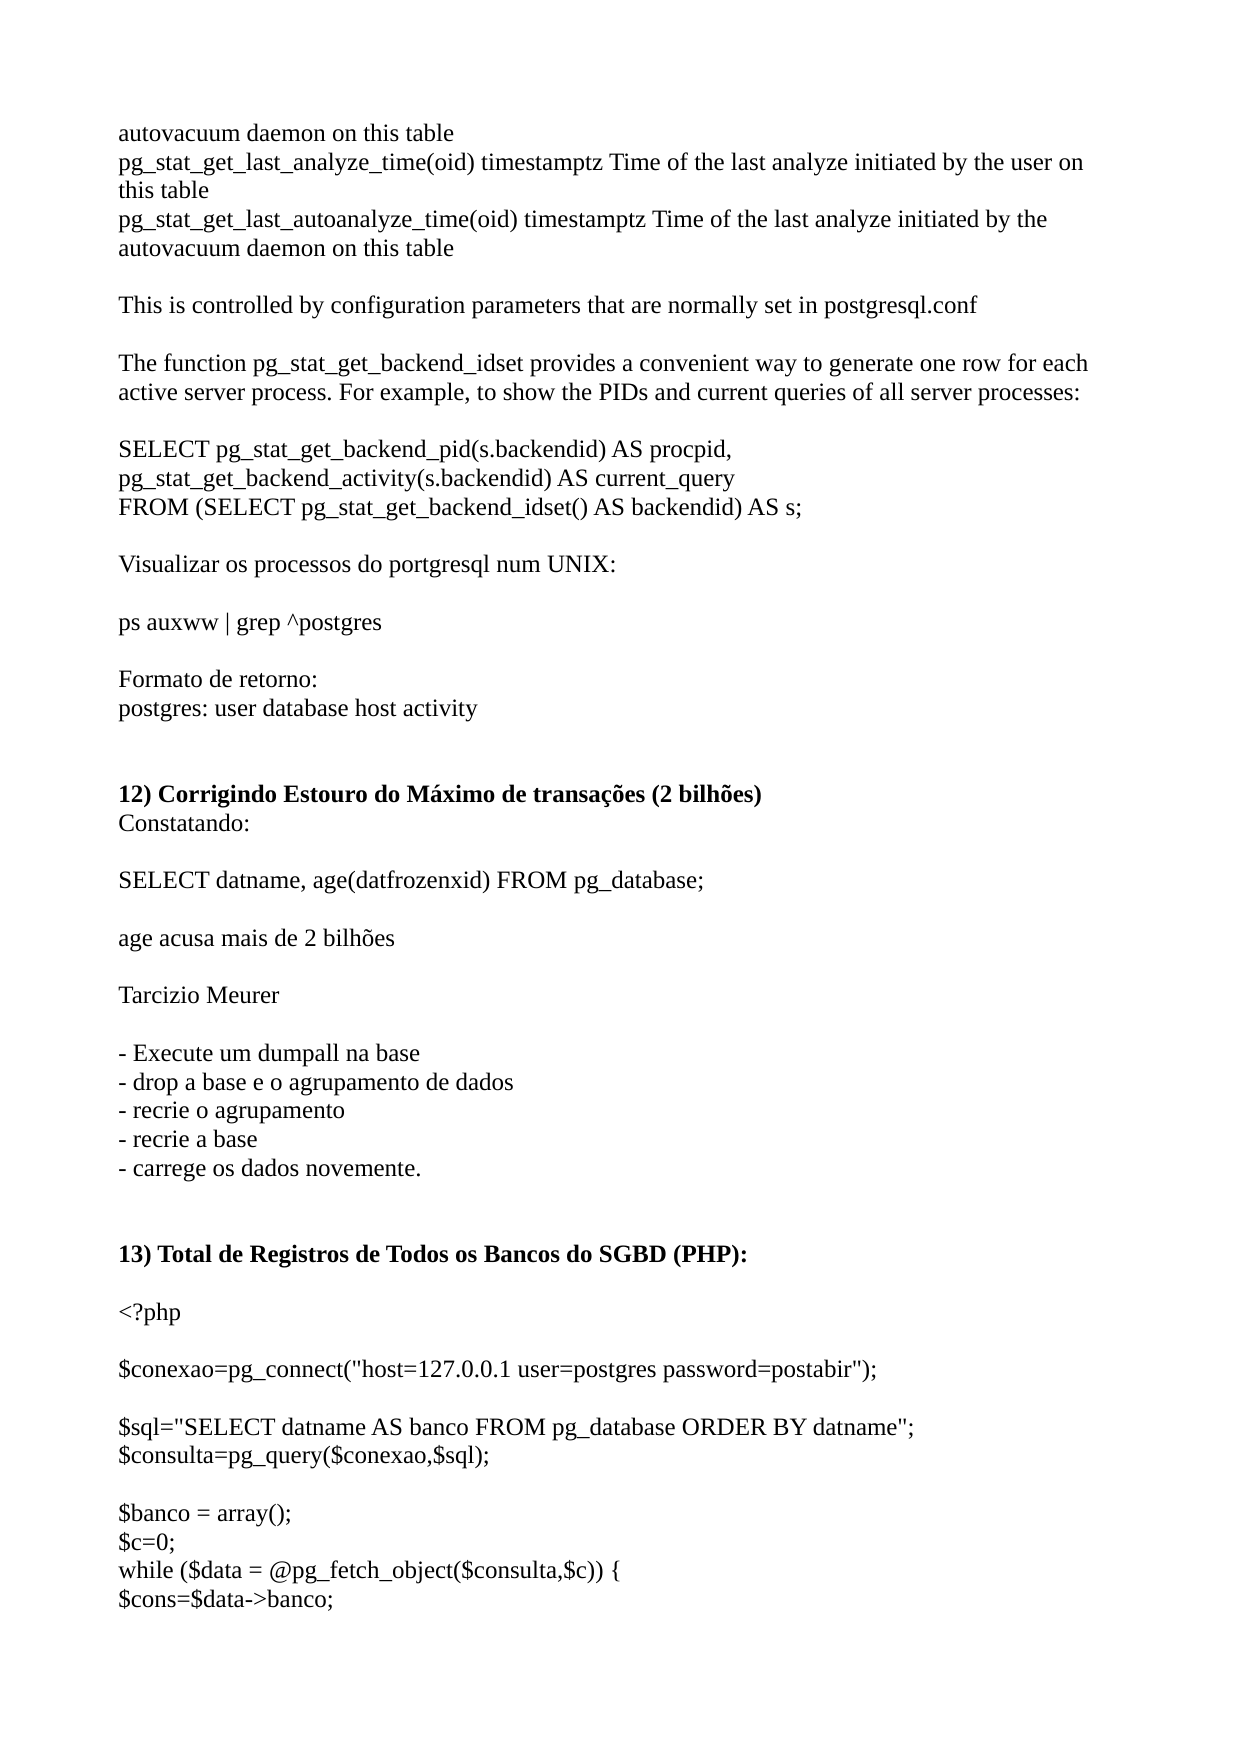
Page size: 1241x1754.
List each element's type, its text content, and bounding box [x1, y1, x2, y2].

text autovacuum daemon on this table pg_stat_get_last_analyze_time(oid) timestamptz Time of the last analyze initiated by the user on this table pg_stat_get_last_autoanalyze_time(oid) timestamptz Time of the last analyze initiated by the autovacuum daemon on this table This is controlled by configuration parameters that are normally set in postgresql.conf The function pg_stat_get_backend_idset provides a convenient way to generate one row for each active server process. For example, to show the PIDs and current queries of all server processes: SELECT pg_stat_get_backend_pid(s.backendid) AS procpid, pg_stat_get_backend_activity(s.backendid) AS current_query FROM (SELECT pg_stat_get_backend_idset() AS backendid) AS s; Visualizar os processos do portgresql num UNIX: ps auxww | grep ^postgres Formato de retorno: postgres: user database host activity 12) Corrigindo Estouro do Máximo de transações (2 bilhões) Constatando: SELECT datname, age(datfrozenxid) FROM pg_database; age acusa mais de 2 bilhões Tarcizio Meurer - Execute um dumpall na base - drop a base e o agrupamento de dados - recrie o agrupamento - recrie a base - carrege os dados novemente. 13) Total de Registros de Todos os Bancos do SGBD (PHP): <?php $conexao=pg_connect("host=127.0.0.1 user=postgres password=postabir"); $sql="SELECT datname AS banco FROM pg_database ORDER BY datname"; $consulta=pg_query($conexao,$sql); $banco = array(); $c=0; while ($data = @pg_fetch_object($consulta,$c)) { $cons=$data->banco; [118, 118, 1122, 1613]
